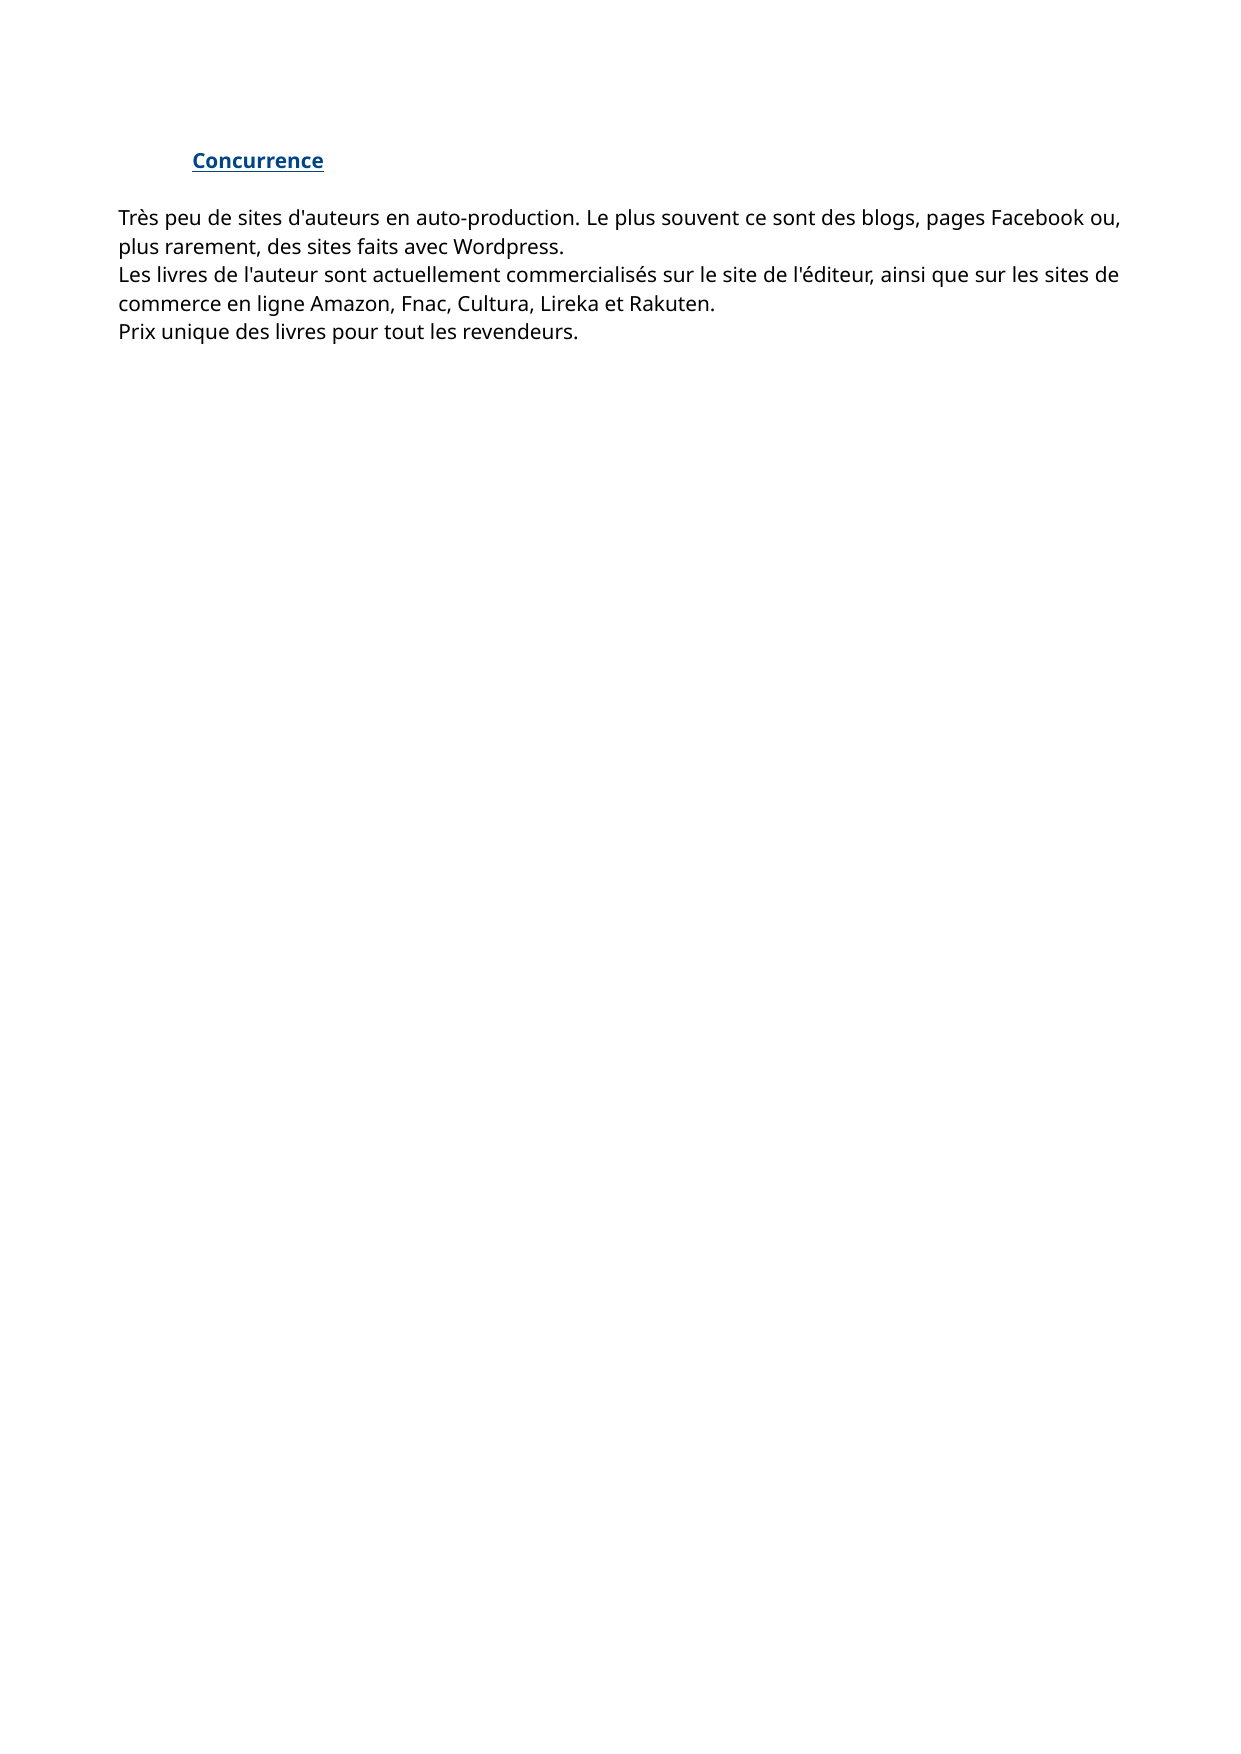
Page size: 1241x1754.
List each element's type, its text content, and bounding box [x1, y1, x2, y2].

text Très peu de sites d'auteurs en auto-production. Le plus souvent ce sont des blogs, pages Facebook ou, plus rarement, des sites faits avec Wordpress. [118, 203, 1122, 260]
text Prix unique des livres pour tout les revendeurs. [118, 317, 1122, 346]
text Concurrence [118, 147, 1122, 175]
text Les livres de l'auteur sont actuellement commercialisés sur le site de l'éditeur, ainsi que sur les sites de commerce en ligne Amazon, Fnac, Cultura, Lireka et Rakuten. [118, 260, 1122, 317]
